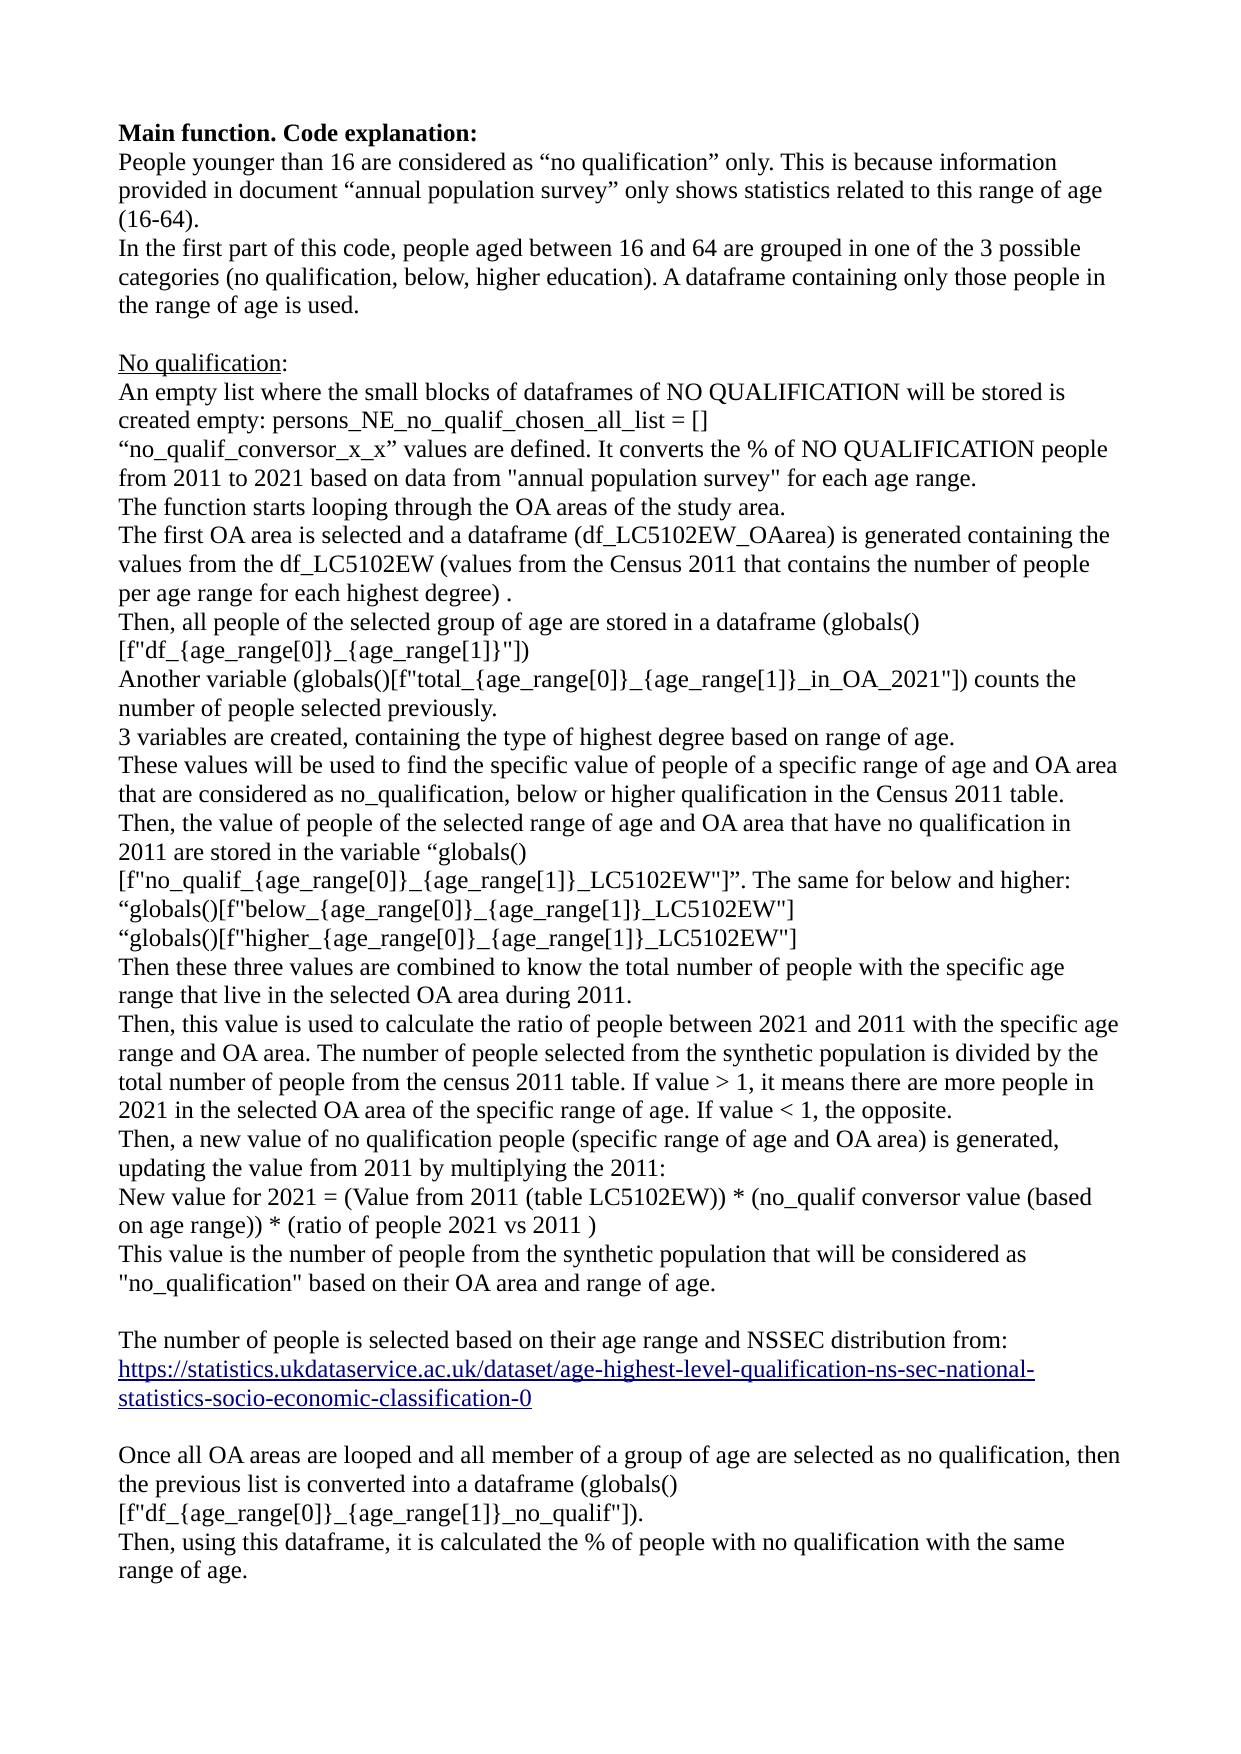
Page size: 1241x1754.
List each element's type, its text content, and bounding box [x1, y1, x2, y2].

text The first OA area is selected and a dataframe (df_LC5102EW_OAarea) is generated containing the values from the df_LC5102EW (values from the Census 2011 that contains the number of people per age range for each highest degree) . [118, 521, 1122, 607]
text The number of people is selected based on their age range and NSSEC distribution from: [118, 1326, 1122, 1354]
text https://statistics.ukdataservice.ac.uk/dataset/age-highest-level-qualification-ns-sec-national-statistics-socio-economic-classification-0 [118, 1354, 1122, 1412]
text No qualification: [118, 348, 1122, 377]
text Another variable (globals()[f"total_{age_range[0]}_{age_range[1]}_in_OA_2021"]) counts the number of people selected previously. [118, 664, 1122, 722]
text “globals()[f"below_{age_range[0]}_{age_range[1]}_LC5102EW"] [118, 894, 1122, 923]
text Then, this value is used to calculate the ratio of people between 2021 and 2011 with the specific age range and OA area. The number of people selected from the synthetic population is divided by the total number of people from the census 2011 table. If value > 1, it means there are more people in 2021 in the selected OA area of the specific range of age. If value < 1, the opposite. [118, 1009, 1122, 1124]
text “no_qualif_conversor_x_x” values are defined. It converts the % of NO QUALIFICATION people from 2011 to 2021 based on data from "annual population survey" for each age range. [118, 434, 1122, 492]
text An empty list where the small blocks of dataframes of NO QUALIFICATION will be stored is created empty: persons_NE_no_qualif_chosen_all_list = [] [118, 377, 1122, 434]
text Main function. Code explanation: [118, 118, 1122, 147]
text In the first part of this code, people aged between 16 and 64 are grouped in one of the 3 possible categories (no qualification, below, higher education). A dataframe containing only those people in the range of age is used. [118, 233, 1122, 319]
text 3 variables are created, containing the type of highest degree based on range of age. [118, 722, 1122, 751]
text These values will be used to find the specific value of people of a specific range of age and OA area that are considered as no_qualification, below or higher qualification in the Census 2011 table. [118, 751, 1122, 808]
text Then these three values are combined to know the total number of people with the specific age range that live in the selected OA area during 2011. [118, 952, 1122, 1009]
text This value is the number of people from the synthetic population that will be considered as "no_qualification" based on their OA area and range of age. [118, 1239, 1122, 1297]
text New value for 2021 = (Value from 2011 (table LC5102EW)) * (no_qualif conversor value (based on age range)) * (ratio of people 2021 vs 2011 ) [118, 1182, 1122, 1239]
text Then, a new value of no qualification people (specific range of age and OA area) is generated, updating the value from 2011 by multiplying the 2011: [118, 1124, 1122, 1182]
text The function starts looping through the OA areas of the study area. [118, 492, 1122, 521]
text Then, the value of people of the selected range of age and OA area that have no qualification in 2011 are stored in the variable “globals()[f"no_qualif_{age_range[0]}_{age_range[1]}_LC5102EW"]”. The same for below and higher: [118, 808, 1122, 894]
text Then, all people of the selected group of age are stored in a dataframe (globals()[f"df_{age_range[0]}_{age_range[1]}"]) [118, 607, 1122, 664]
text People younger than 16 are considered as “no qualification” only. This is because information provided in document “annual population survey” only shows statistics related to this range of age (16-64). [118, 147, 1122, 233]
text Once all OA areas are looped and all member of a group of age are selected as no qualification, then the previous list is converted into a dataframe (globals()[f"df_{age_range[0]}_{age_range[1]}_no_qualif"]). [118, 1441, 1122, 1527]
text Then, using this dataframe, it is calculated the % of people with no qualification with the same range of age. [118, 1527, 1122, 1584]
text “globals()[f"higher_{age_range[0]}_{age_range[1]}_LC5102EW"] [118, 923, 1122, 952]
